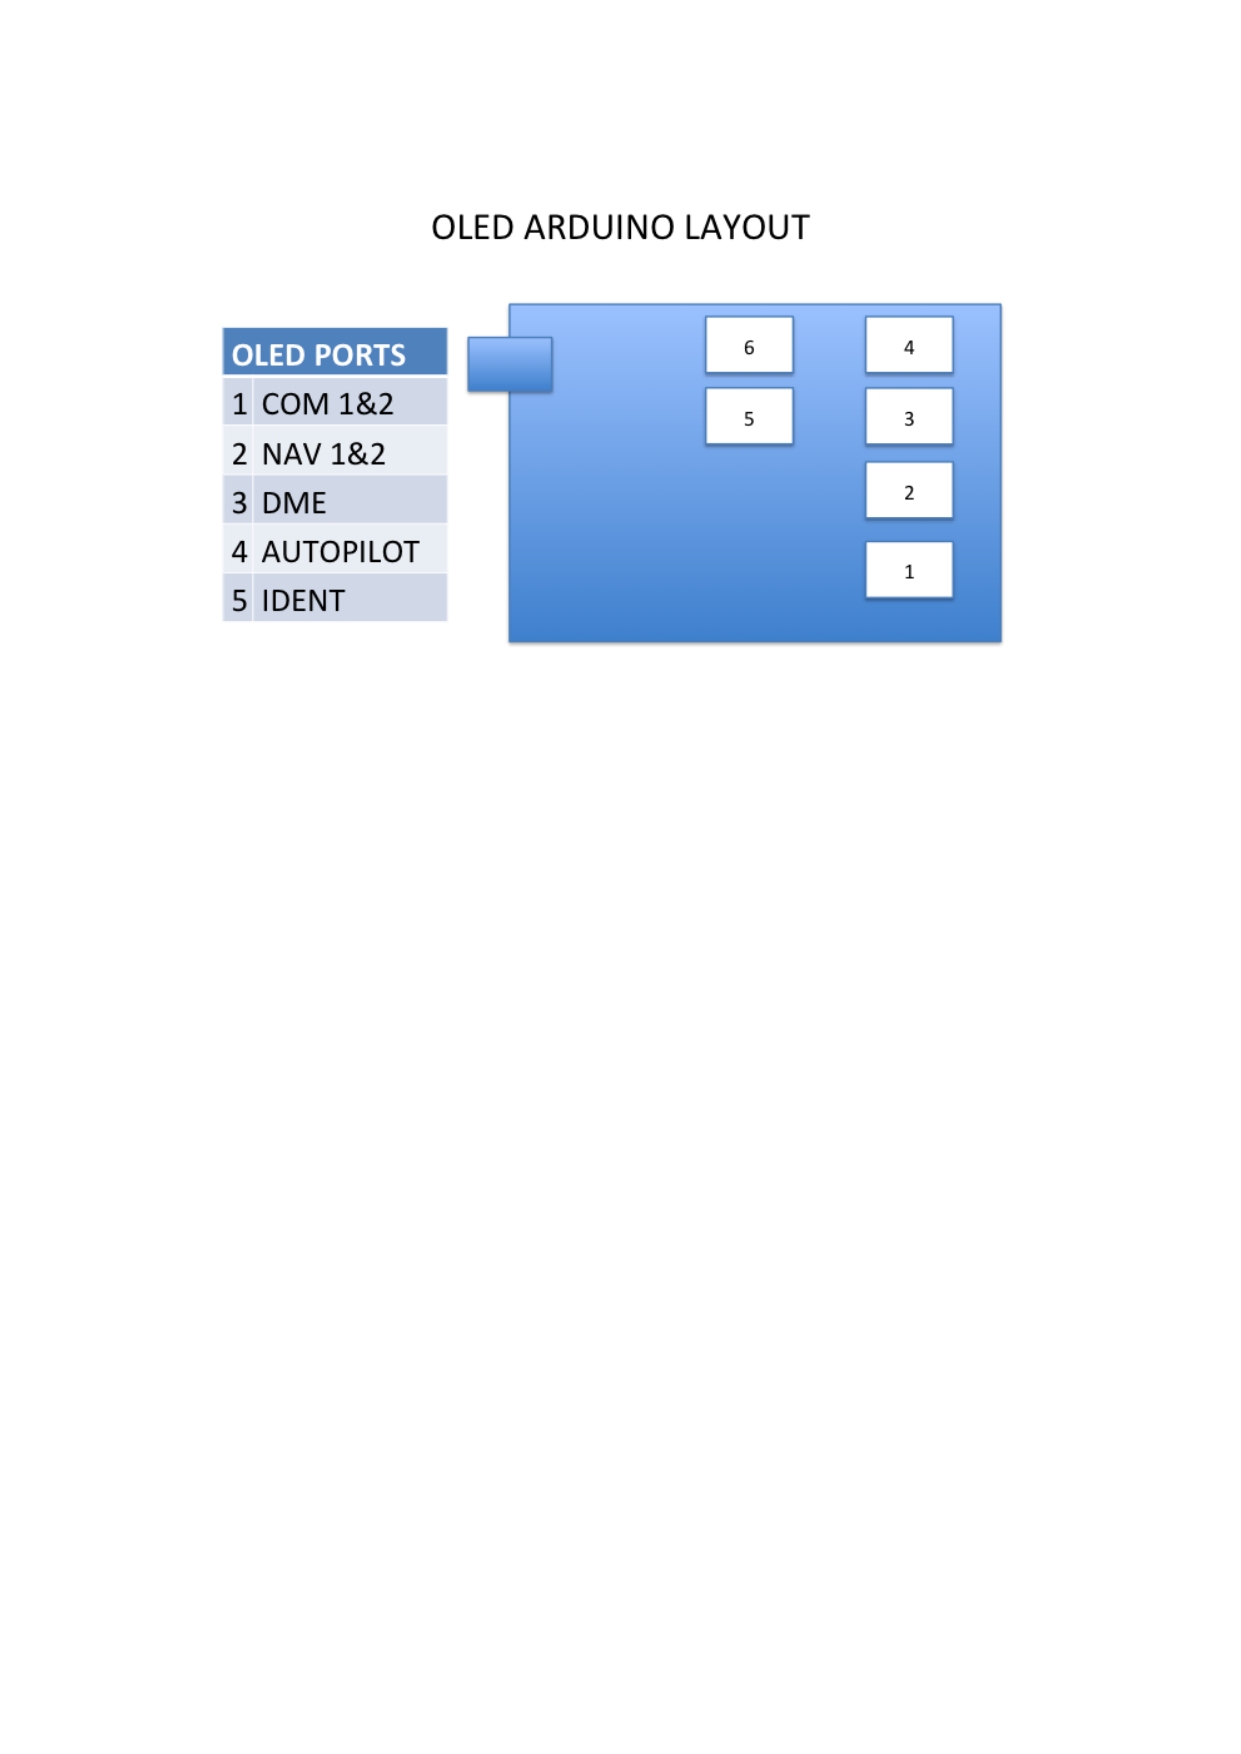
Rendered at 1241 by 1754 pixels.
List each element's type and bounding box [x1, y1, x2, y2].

picture [187, 150, 1053, 799]
